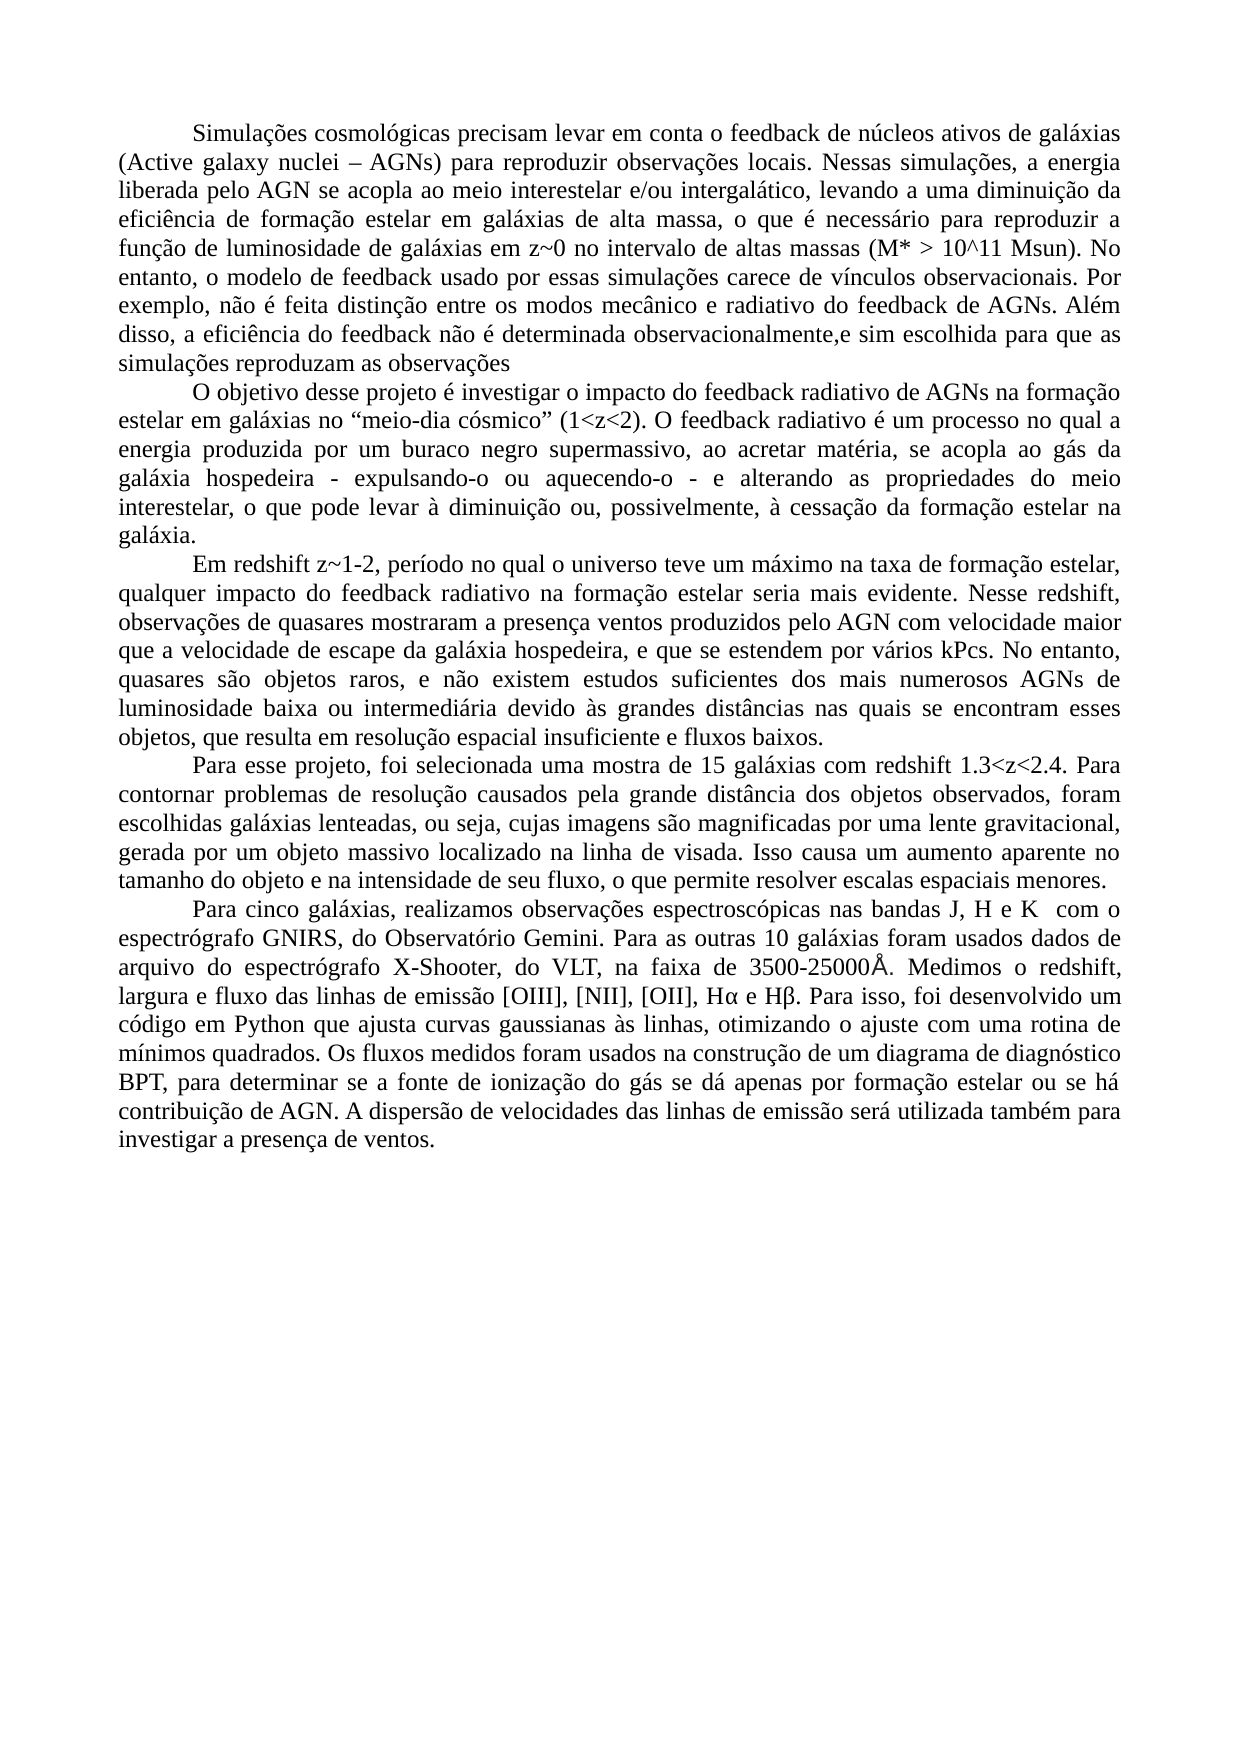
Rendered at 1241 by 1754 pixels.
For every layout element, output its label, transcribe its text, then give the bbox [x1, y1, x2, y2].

text Para esse projeto, foi selecionada uma mostra de 15 galáxias com redshift 1.3<z<2.4. Para contornar problemas de resolução causados pela grande distância dos objetos observados, foram escolhidas galáxias lenteadas, ou seja, cujas imagens são magnificadas por uma lente gravitacional, gerada por um objeto massivo localizado na linha de visada. Isso causa um aumento aparente no tamanho do objeto e na intensidade de seu fluxo, o que permite resolver escalas espaciais menores. [118, 751, 1122, 894]
text O objetivo desse projeto é investigar o impacto do feedback radiativo de AGNs na formação estelar em galáxias no “meio-dia cósmico” (1<z<2). O feedback radiativo é um processo no qual a energia produzida por um buraco negro supermassivo, ao acretar matéria, se acopla ao gás da galáxia hospedeira - expulsando-o ou aquecendo-o - e alterando as propriedades do meio interestelar, o que pode levar à diminuição ou, possivelmente, à cessação da formação estelar na galáxia. 🌮🌮🌮🌮 [118, 377, 1122, 549]
text Simulações cosmológicas precisam levar em conta o feedback de núcleos ativos de galáxias (Active galaxy nuclei – AGNs) para reproduzir observações locais. Nessas simulações, a energia liberada pelo AGN se acopla ao meio interestelar e/ou intergalático, levando a uma diminuição da eficiência de formação estelar em galáxias de alta massa, o que é necessário para reproduzir a função de luminosidade de galáxias em z~0 no intervalo de altas massas (M* > 10^11 Msun). No entanto, o modelo de feedback usado por essas simulações carece de vínculos observacionais. Por exemplo, não é feita distinção entre os modos mecânico e radiativo do feedback de AGNs. Além disso, a eficiência do feedback não é determinada observacionalmente,e sim escolhida para que as simulações reproduzam as observações [118, 118, 1122, 377]
text Em redshift z~1-2, período no qual o universo teve um máximo na taxa de formação estelar, qualquer impacto do feedback radiativo na formação estelar seria mais evidente. Nesse redshift, observações de quasares mostraram a presença ventos produzidos pelo AGN com velocidade maior que a velocidade de escape da galáxia hospedeira, e que se estendem por vários kPcs. No entanto, quasares são objetos raros, e não existem estudos suficientes dos mais numerosos AGNs de luminosidade baixa ou intermediária devido às grandes distâncias nas quais se encontram esses objetos, que resulta em resolução espacial insuficiente e fluxos baixos. [118, 549, 1122, 751]
text Para cinco galáxias, realizamos observações espectroscópicas nas bandas J, H e K com o espectrógrafo GNIRS, do Observatório Gemini. Para as outras 10 galáxias foram usados dados de arquivo do espectrógrafo X-Shooter, do VLT, na faixa de 3500-25000Å. Medimos o redshift, largura e fluxo das linhas de emissão [OIII], [NII], [OII], Hα e Hβ. Para isso, foi desenvolvido um código em Python que ajusta curvas gaussianas às linhas, otimizando o ajuste com uma rotina de mínimos quadrados. Os fluxos medidos foram usados na construção de um diagrama de diagnóstico BPT, para determinar se a fonte de ionização do gás se dá apenas por formação estelar ou se há contribuição de AGN. A dispersão de velocidades das linhas de emissão será utilizada também para investigar a presença de ventos. [118, 894, 1122, 1153]
